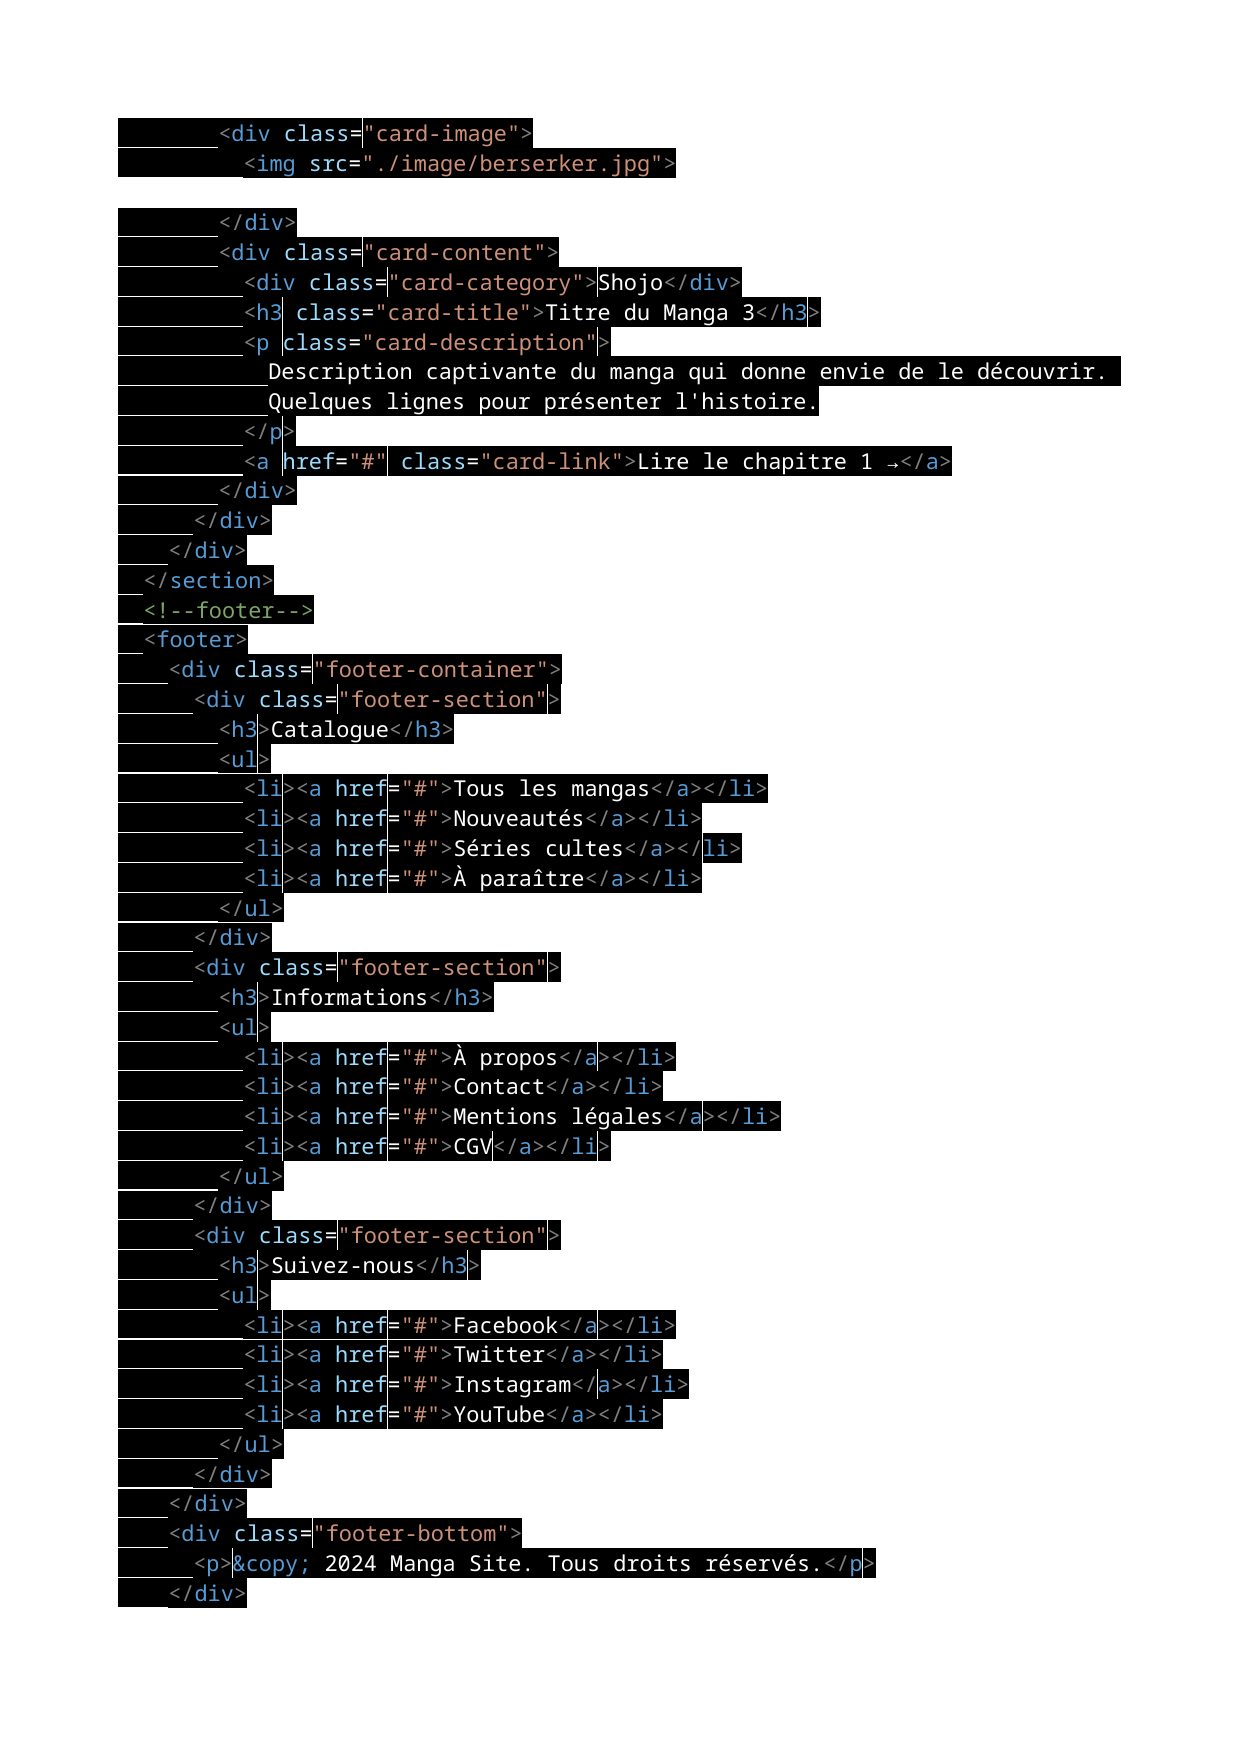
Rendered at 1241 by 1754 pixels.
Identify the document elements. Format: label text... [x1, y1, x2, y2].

text <div class="card-content"> [118, 237, 1122, 267]
text </div> [118, 505, 1122, 535]
text <ul> [118, 1280, 1122, 1310]
text <li><a href="#">Twitter</a></li> [118, 1339, 1122, 1369]
text <p>&copy; 2024 Manga Site. Tous droits réservés.</p> [118, 1548, 1122, 1578]
text <li><a href="#">Nouveautés</a></li> [118, 803, 1122, 833]
text <ul> [118, 744, 1122, 773]
text <div class="footer-bottom"> [118, 1518, 1122, 1548]
text <li><a href="#">CGV</a></li> [118, 1131, 1122, 1161]
text </div> [118, 1191, 1122, 1220]
text <footer> [118, 624, 1122, 654]
text </div> [118, 1488, 1122, 1518]
text <a href="#" class="card-link">Lire le chapitre 1 →</a> [118, 446, 1122, 476]
text <h3>Suivez-nous</h3> [118, 1250, 1122, 1280]
text </div> [118, 1578, 1122, 1608]
text <li><a href="#">Mentions légales</a></li> [118, 1101, 1122, 1131]
text <div class="footer-section"> [118, 1220, 1122, 1250]
text <li><a href="#">À propos</a></li> [118, 1042, 1122, 1071]
text <img src="./image/berserker.jpg"> [118, 148, 1122, 178]
text <div class="card-image"> [118, 118, 1122, 148]
text </section> [118, 565, 1122, 595]
text <ul> [118, 1012, 1122, 1042]
text <div class="footer-section"> [118, 952, 1122, 982]
text <li><a href="#">Instagram</a></li> [118, 1369, 1122, 1399]
text <h3>Catalogue</h3> [118, 714, 1122, 744]
text Description captivante du manga qui donne envie de le découvrir. [118, 356, 1122, 386]
text </ul> [118, 893, 1122, 922]
text </div> [118, 535, 1122, 565]
text Quelques lignes pour présenter l'histoire. [118, 386, 1122, 416]
text <li><a href="#">À paraître</a></li> [118, 863, 1122, 893]
text <!--footer--> [118, 595, 1122, 624]
text <div class="footer-section"> [118, 684, 1122, 714]
text <li><a href="#">Séries cultes</a></li> [118, 833, 1122, 863]
text <div class="footer-container"> [118, 654, 1122, 684]
text </div> [118, 207, 1122, 237]
text <h3 class="card-title">Titre du Manga 3</h3> [118, 297, 1122, 327]
text <h3>Informations</h3> [118, 982, 1122, 1012]
text <div class="card-category">Shojo</div> [118, 267, 1122, 297]
text <li><a href="#">Contact</a></li> [118, 1071, 1122, 1101]
text </div> [118, 1459, 1122, 1488]
text <p class="card-description"> [118, 327, 1122, 356]
text </div> [118, 922, 1122, 952]
text </ul> [118, 1161, 1122, 1191]
text </div> [118, 476, 1122, 505]
text <li><a href="#">YouTube</a></li> [118, 1399, 1122, 1429]
text </p> [118, 416, 1122, 446]
text <li><a href="#">Facebook</a></li> [118, 1310, 1122, 1339]
text </ul> [118, 1429, 1122, 1459]
text <li><a href="#">Tous les mangas</a></li> [118, 773, 1122, 803]
